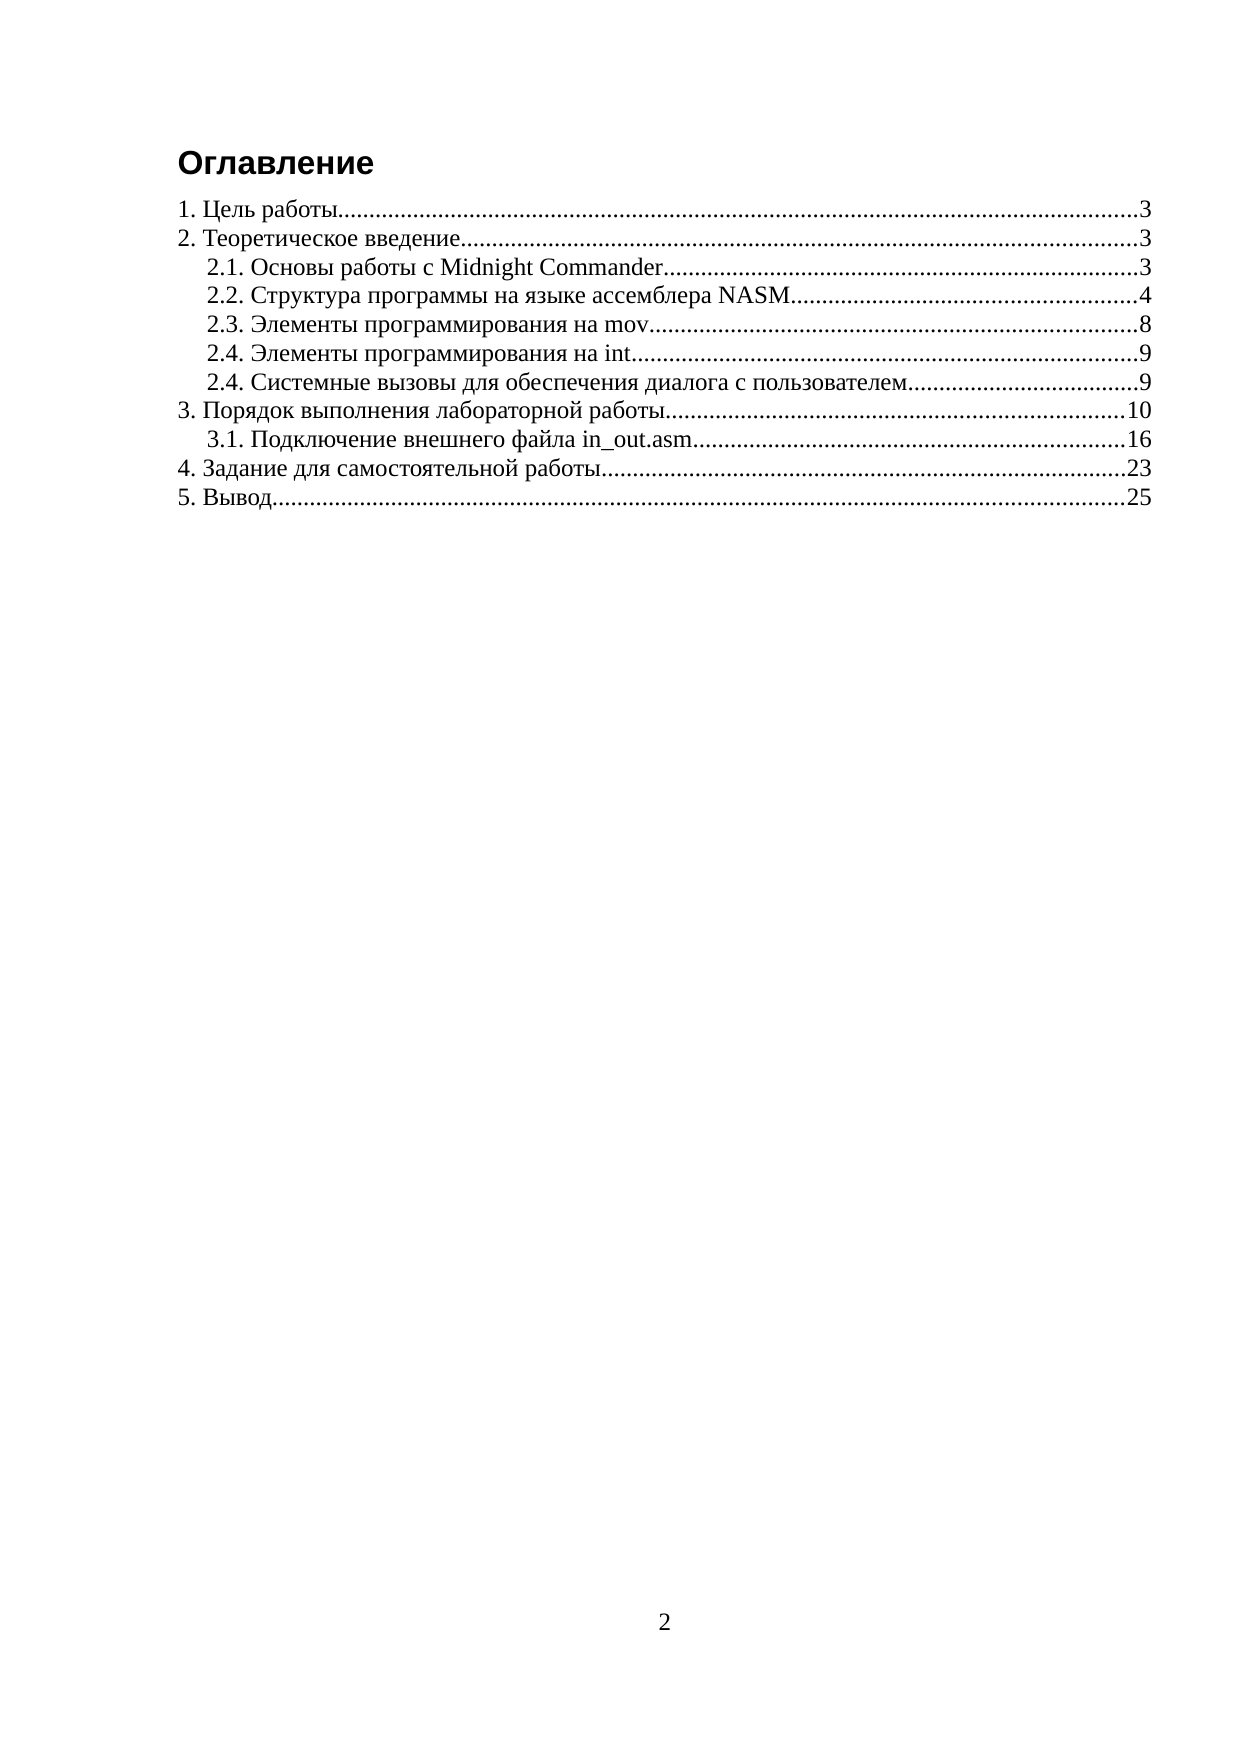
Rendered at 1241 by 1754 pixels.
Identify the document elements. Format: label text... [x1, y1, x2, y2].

text 2.4. Системные вызовы для обеспечения диалога с пользователем 9 [207, 367, 1152, 395]
text 2. Теоретическое введение 3 [177, 223, 1152, 252]
text 5. Вывод 25 [177, 482, 1152, 510]
text 2.4. Элементы программирования на int 9 [207, 338, 1152, 367]
text 3.1. Подключение внешнего файла in_out.asm 16 [207, 424, 1152, 453]
subtitle Оглавление [177, 143, 1152, 182]
text 1. Цель работы 3 [177, 194, 1152, 223]
text 2.1. Основы работы с Midnight Commander 3 [207, 252, 1152, 280]
text 2.3. Элементы программирования на mov 8 [207, 309, 1152, 338]
text 2.2. Структура программы на языке ассемблера NASM 4 [207, 280, 1152, 309]
text 4. Задание для самостоятельной работы 23 [177, 453, 1152, 482]
text 3. Порядок выполнения лабораторной работы 10 [177, 395, 1152, 424]
